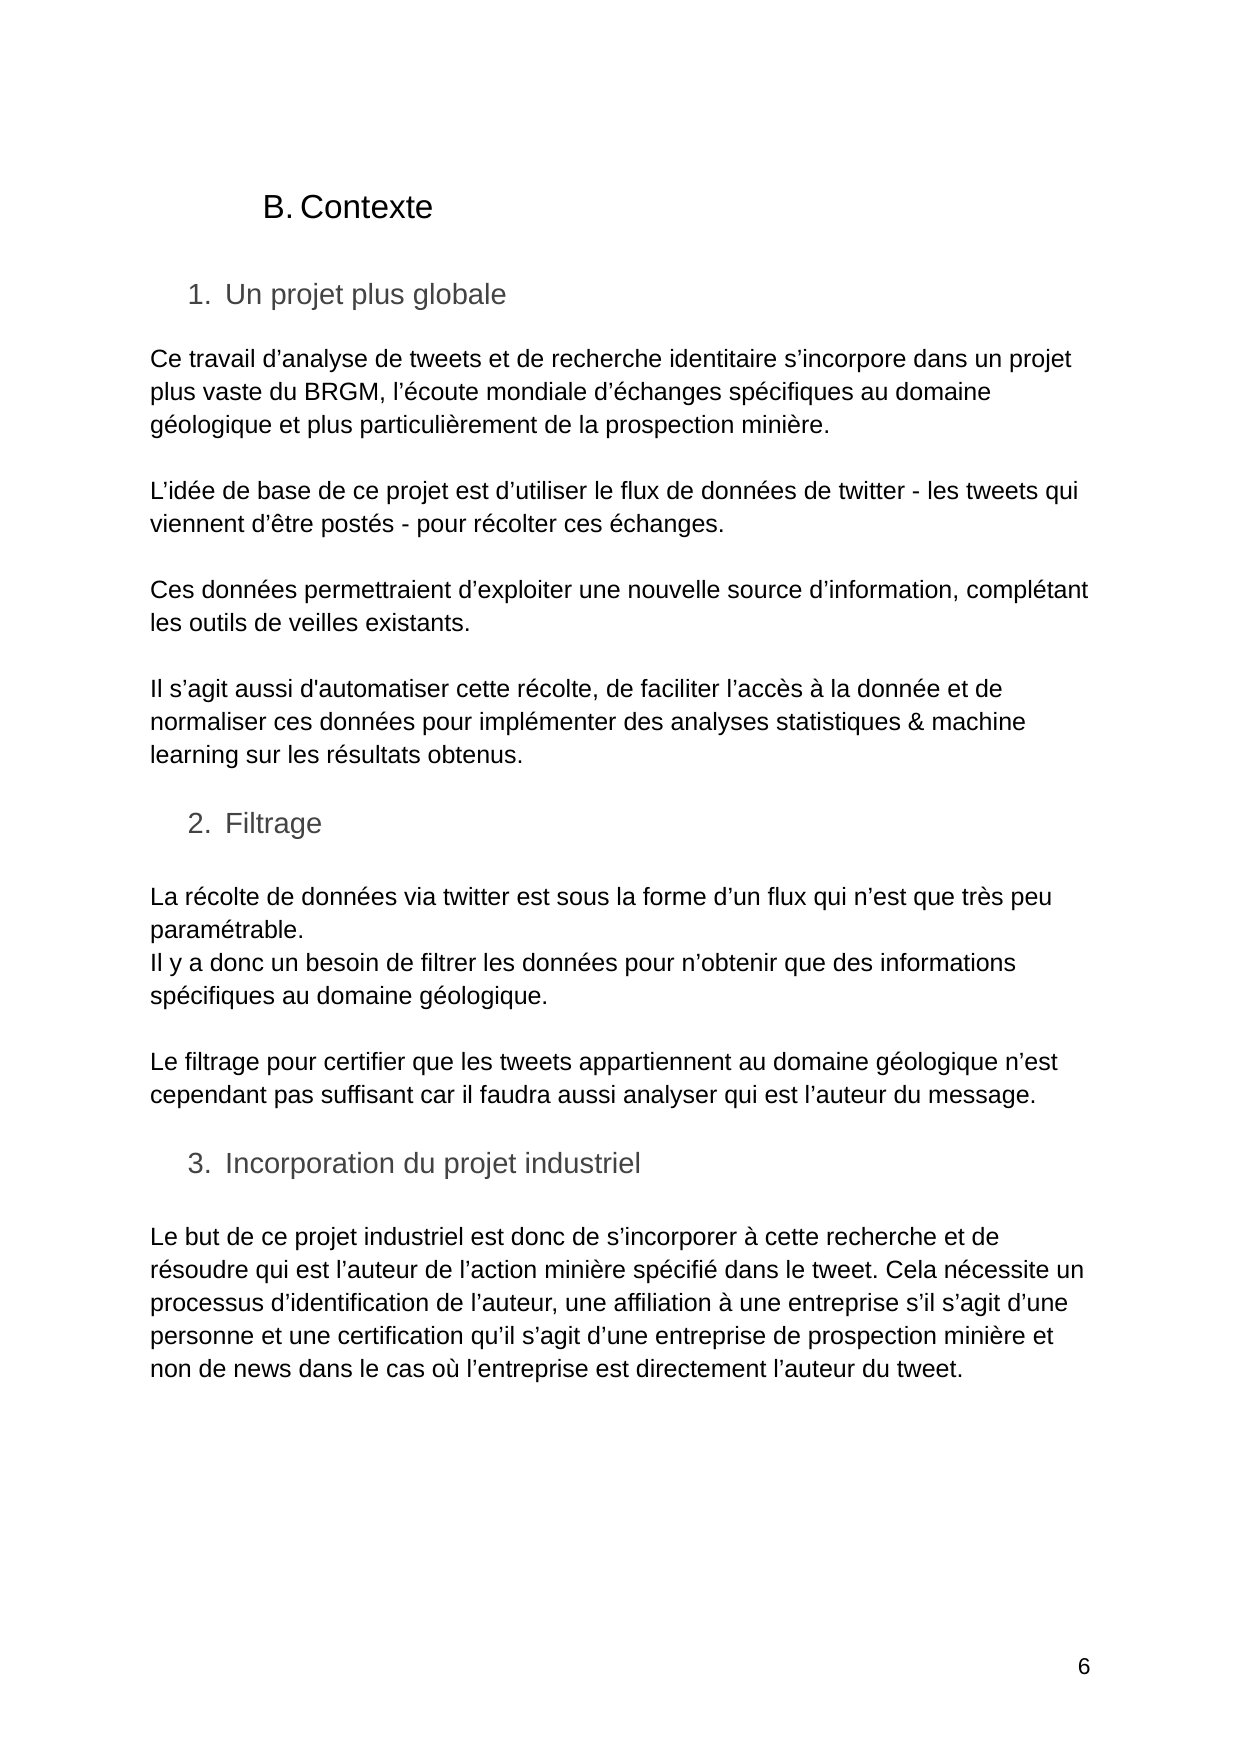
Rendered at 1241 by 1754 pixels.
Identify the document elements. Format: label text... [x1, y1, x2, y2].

subtitle Contexte [262, 187, 1090, 226]
subtitle Incorporation du projet industriel [187, 1146, 1090, 1180]
text Il s’agit aussi d'automatiser cette récolte, de faciliter l’accès à la donnée et de normaliser ces données pour implémenter des analyses statistiques & machine learning sur les résultats obtenus. [150, 674, 1090, 769]
text L’idée de base de ce projet est d’utiliser le flux de données de twitter - les tweets qui viennent d’être postés - pour récolter ces échanges. [150, 476, 1090, 538]
text La récolte de données via twitter est sous la forme d’un flux qui n’est que très peu paramétrable. [150, 882, 1090, 944]
text Ce travail d’analyse de tweets et de recherche identitaire s’incorpore dans un projet plus vaste du BRGM, l’écoute mondiale d’échanges spécifiques au domaine géologique et plus particulièrement de la prospection minière. [150, 344, 1090, 439]
text Ces données permettraient d’exploiter une nouvelle source d’information, complétant les outils de veilles existants. [150, 575, 1090, 637]
text Il y a donc un besoin de filtrer les données pour n’obtenir que des informations spécifiques au domaine géologique. [150, 948, 1090, 1010]
text Le filtrage pour certifier que les tweets appartiennent au domaine géologique n’est cependant pas suffisant car il faudra aussi analyser qui est l’auteur du message. [150, 1047, 1090, 1109]
text Le but de ce projet industriel est donc de s’incorporer à cette recherche et de résoudre qui est l’auteur de l’action minière spécifié dans le tweet. Cela nécessite un processus d’identification de l’auteur, une affiliation à une entreprise s’il s’agit d’une personne et une certification qu’il s’agit d’une entreprise de prospection minière et non de news dans le cas où l’entreprise est directement l’auteur du tweet. [150, 1222, 1090, 1383]
subtitle Filtrage [187, 807, 1090, 840]
subtitle Un projet plus globale [187, 277, 1090, 310]
